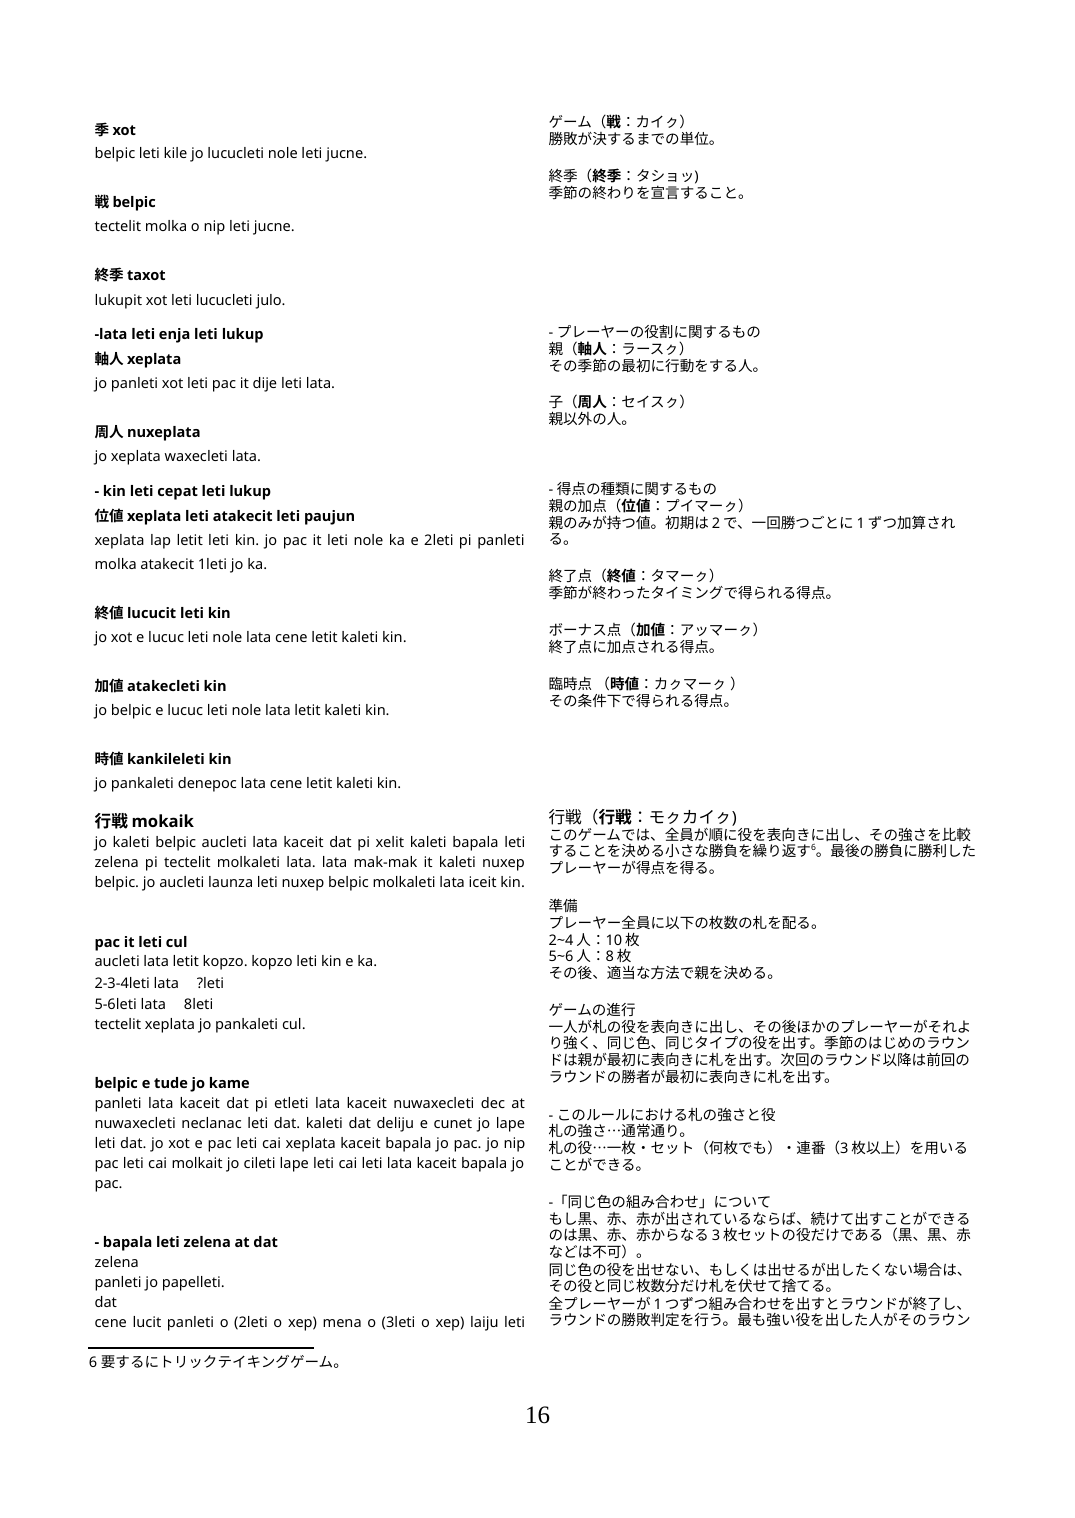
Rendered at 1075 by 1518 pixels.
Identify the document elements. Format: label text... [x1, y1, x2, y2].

table_cell 季 xot belpic leti kile jo lucucleti nole leti jucne. 戦 belpic tectelit molka o nip leti jucne. 終季 taxot lukupit xot leti lucucleti julo. [89, 89, 531, 318]
table_cell [532, 89, 542, 318]
table_cell - kin leti cepat leti lukup 位値 xeplata leti atakecit leti paujun xeplata lap letit leti kin. jo pac it leti nole ka e 2leti pi panleti molka atakecit 1leti jo ka. 終値 lucucit leti kin jo xot e lucuc leti nole lata cene letit kaleti kin. 加値 atakecleti kin jo belpic e lucuc leti nole lata letit kaleti kin. 時値 kankileleti kin jo pankaleti denepoc lata cene letit kaleti kin. [89, 475, 531, 802]
table_cell [532, 318, 542, 475]
table_cell - 得点の種類に関するもの 親の加点（位値：プイマーㇰ） 親のみが持つ値。初期は2で、一回勝つごとに1ずつ加算される。 終了点（終値：タマーㇰ） 季節が終わったタイミングで得られる得点。 ボーナス点（加値：アッマーㇰ） 終了点に加点される得点。 臨時点 （時値：カㇰマーㇰ ） その条件下で得られる得点。 [543, 475, 985, 802]
table_cell 行戦 mokaik jo kaleti belpic aucleti lata kaceit dat pi xelit kaleti bapala leti zelena pi tectelit molkaleti lata. lata mak-mak it kaleti nuxep belpic. jo aucleti launza leti nuxep belpic molkaleti lata iceit kin. pac it leti cul aucleti lata letit kopzo. kopzo leti kin e ka. 2-3-4leti lata ?leti 5-6leti lata 8leti tectelit xeplata jo pankaleti cul. belpic e tude jo kame panleti lata kaceit dat pi etleti lata kaceit nuwaxecleti dec at nuwaxecleti neclanac leti dat. kaleti dat deliju e cunet jo lape leti dat. jo xot e pac leti cai xeplata kaceit bapala jo pac. jo nip pac leti cai molkait jo cileti lape leti cai leti lata kaceit bapala jo pac. - bapala leti zelena at dat zelena panleti jo papelleti. dat cene lucit panleti o (2leti o xep) mena o (3leti o xep) laiju leti [89, 802, 531, 1337]
table_cell 行戦（行戦：モㇰカイㇰ) このゲームでは、全員が順に役を表向きに出し、その強さを比較することを決める小さな勝負を繰り返す。最後の勝負に勝利したプレーヤーが得点を得る。 準備 プレーヤー全員に以下の枚数の札を配る。 2~4人：10枚 5~6人：8枚 その後、適当な方法で親を決める。 ゲームの進行 一人が札の役を表向きに出し、その後ほかのプレーヤーがそれより強く、同じ色、同じタイプの役を出す。季節のはじめのラウンドは親が最初に表向きに札を出す。次回のラウンド以降は前回のラウンドの勝者が最初に表向きに札を出す。 - このルールにおける札の強さと役 札の強さ…通常通り。 札の役…一枚・セット（何枚でも）・連番（3枚以上）を用いることができる。 -「同じ色の組み合わせ」について もし黒、赤、赤が出されているならば、続けて出すことができるのは黒、赤、赤からなる3枚セットの役だけである（黒、黒、赤などは不可）。 同じ色の役を出せない、もしくは出せるが出したくない場合は、その役と同じ枚数分だけ札を伏せて捨てる。 全プレーヤーが1つずつ組み合わせを出すとラウンドが終了し、ラウンドの勝敗判定を行う。最も強い役を出した人がそのラウン [543, 802, 985, 1337]
table_cell ゲーム（戦：カイㇰ） 勝敗が決するまでの単位。 終季（終季：タショッ) 季節の終わりを宣言すること。 [543, 89, 985, 318]
table_cell - プレーヤーの役割に関するもの 親（軸人：ラースㇰ） その季節の最初に行動をする人。 子（周人：セイスㇰ） 親以外の人。 [543, 318, 985, 475]
table_cell -lata leti enja leti lukup 軸人 xeplata jo panleti xot leti pac it dije leti lata. 周人 nuxeplata jo xeplata waxecleti lata. [89, 318, 531, 475]
table_cell [532, 475, 542, 802]
table_cell [532, 802, 542, 1337]
